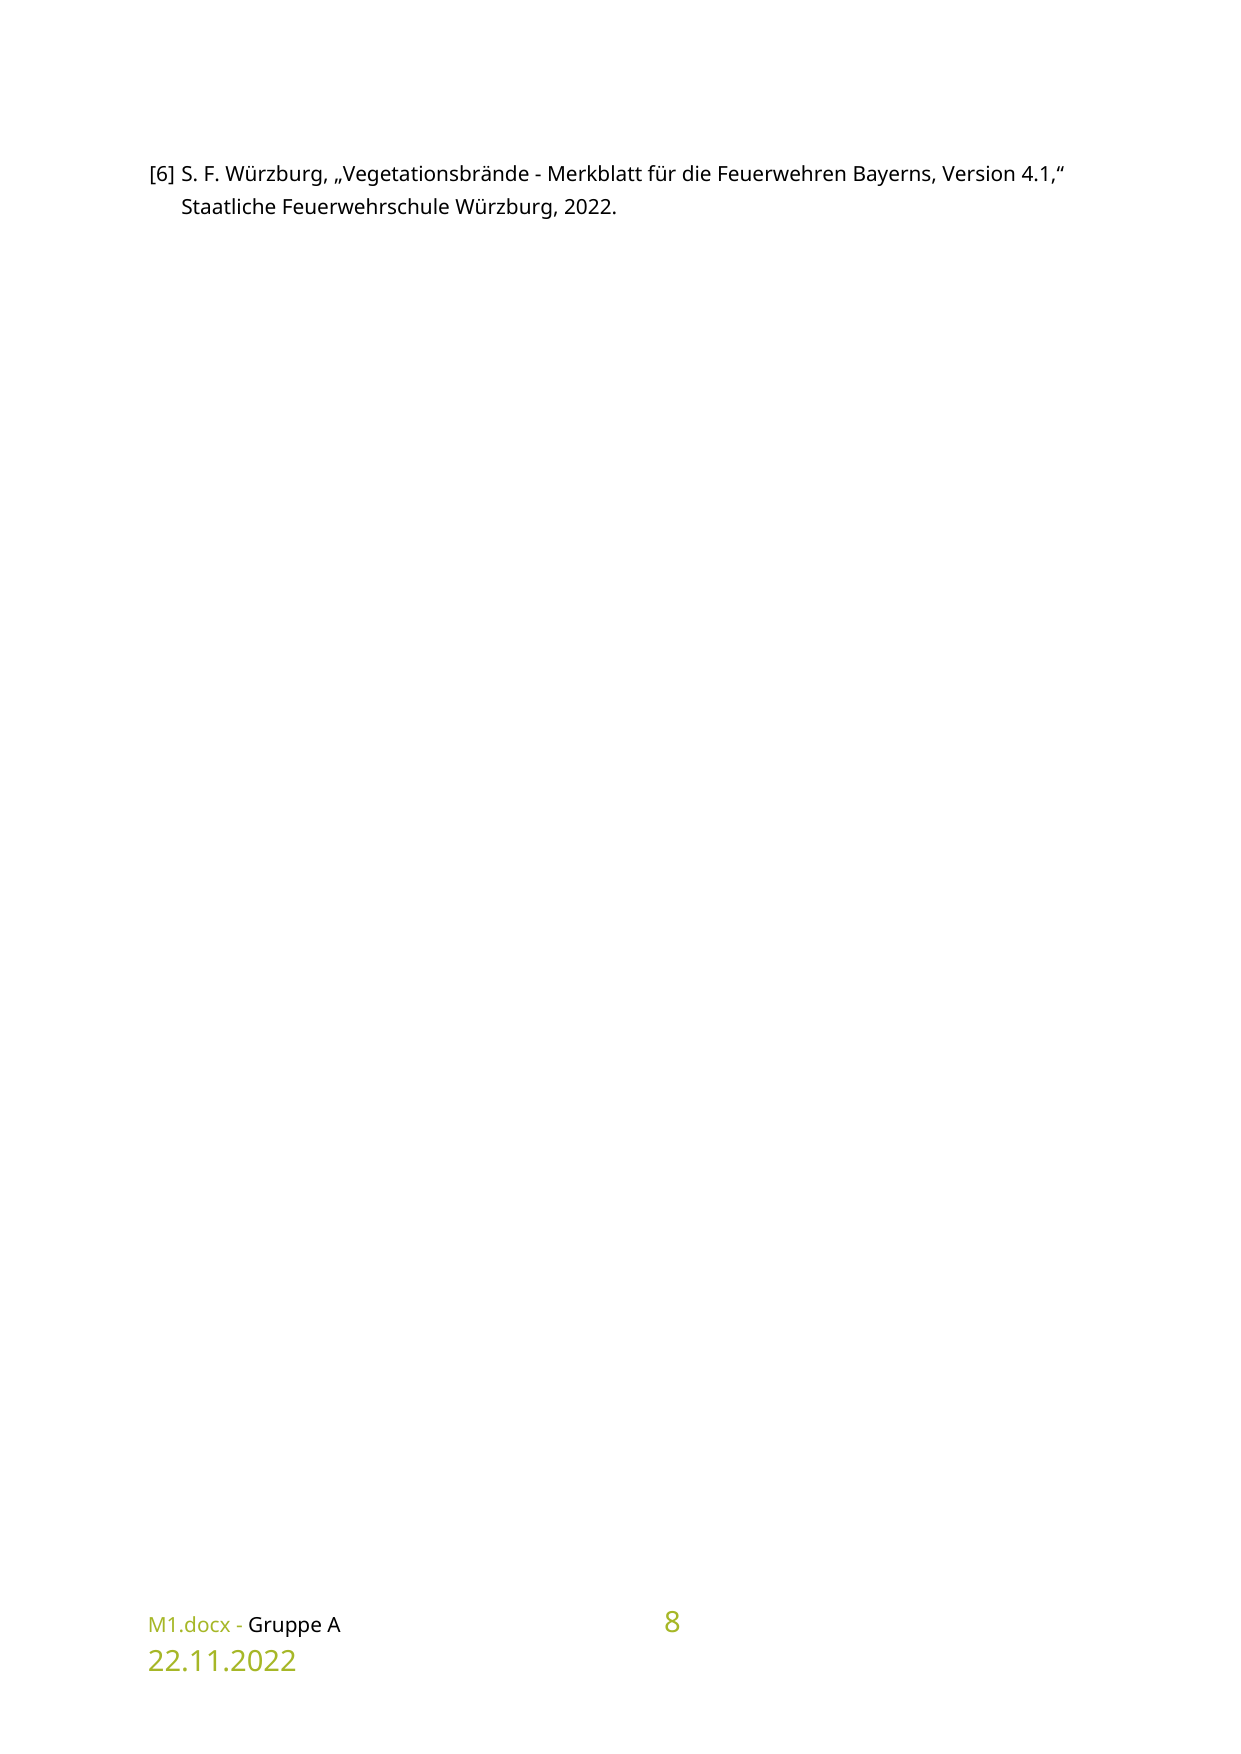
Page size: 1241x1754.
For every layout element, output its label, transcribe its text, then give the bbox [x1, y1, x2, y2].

table_cell S. F. Würzburg, „Vegetationsbrände - Merkblatt für die Feuerwehren Bayerns, Version 4.1,“ Staatliche Feuerwehrschule Würzburg, 2022. [180, 148, 1093, 247]
table_cell [6] [148, 148, 179, 247]
